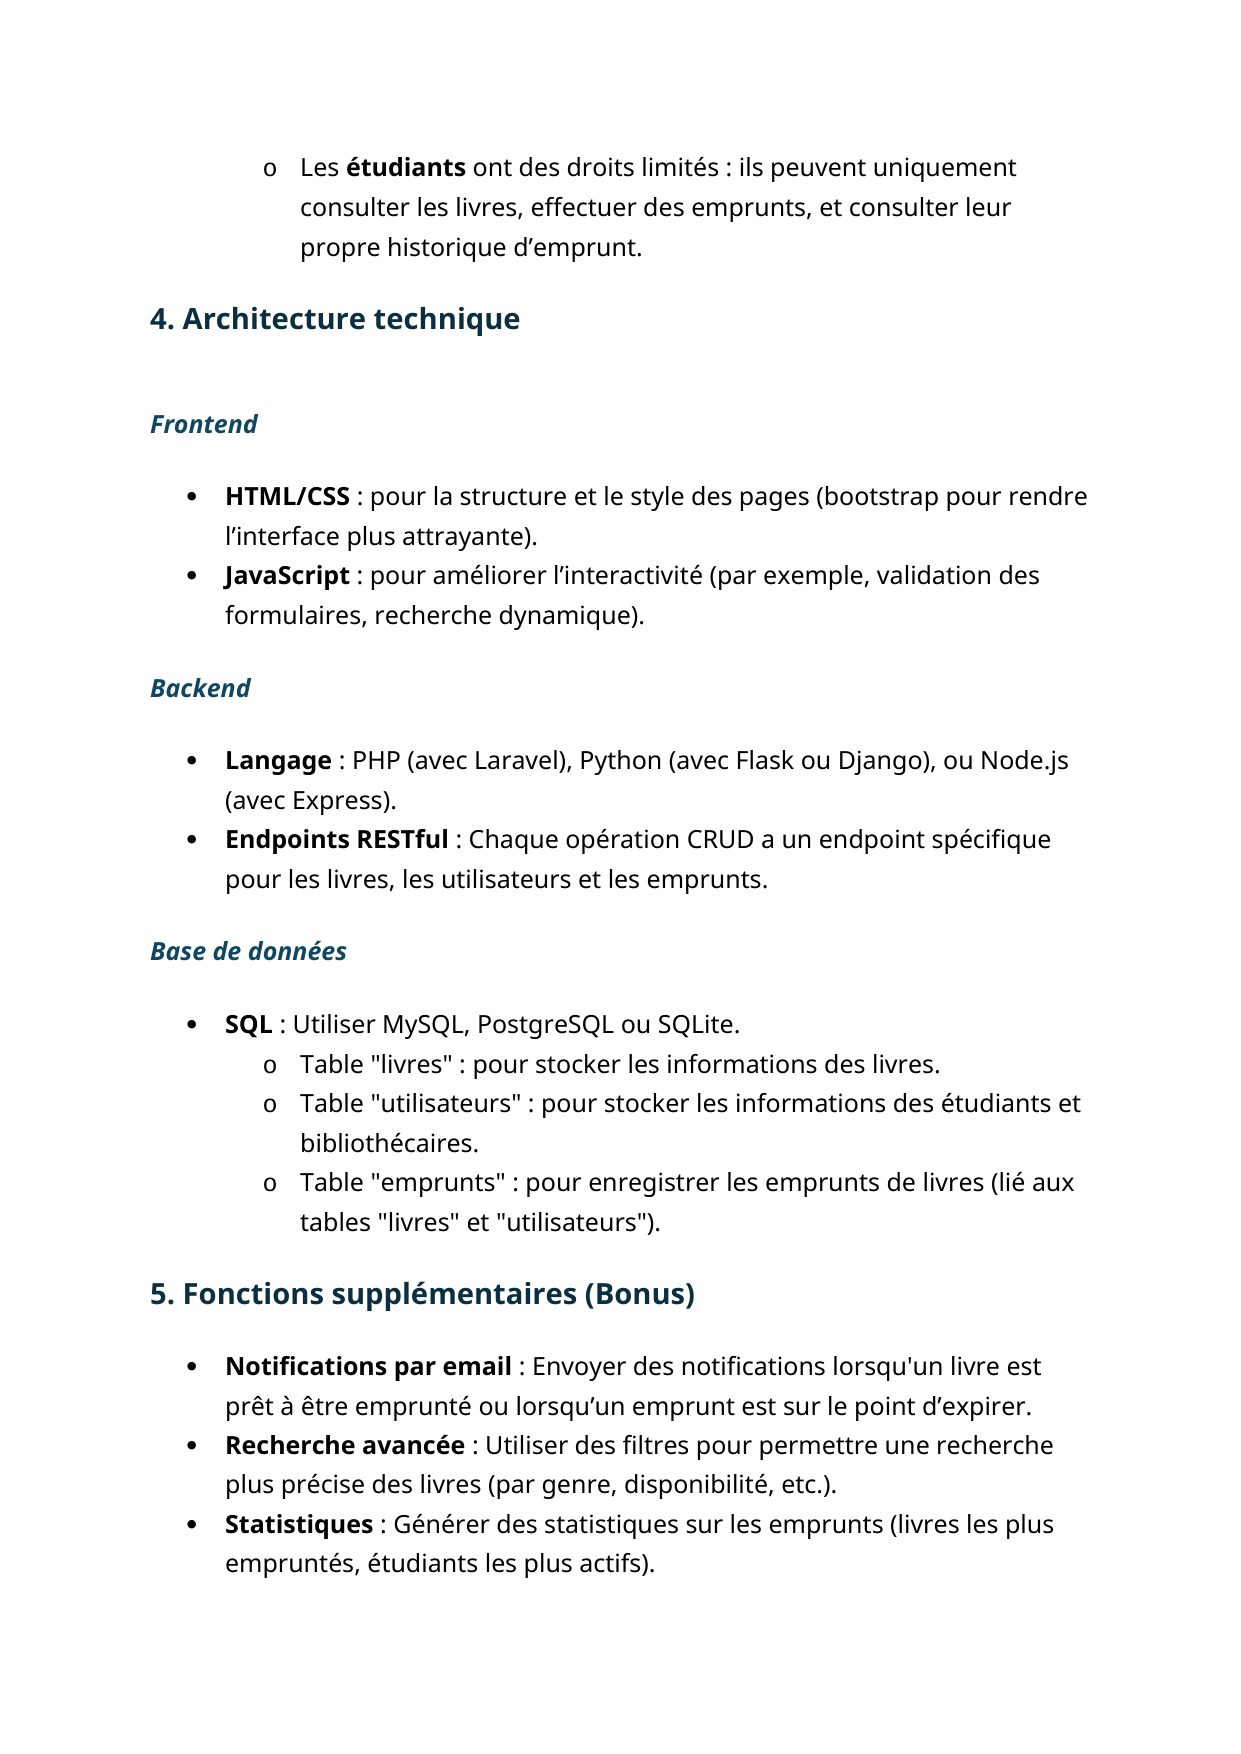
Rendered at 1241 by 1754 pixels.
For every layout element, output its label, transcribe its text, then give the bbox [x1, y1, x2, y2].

list Table "livres" : pour stocker les informations des livres. [262, 1046, 1090, 1081]
subtitle Backend [150, 670, 1090, 704]
list Statistiques : Générer des statistiques sur les emprunts (livres les plus empruntés, étudiants les plus actifs). [187, 1507, 1090, 1580]
subtitle Base de données [150, 934, 1090, 968]
subtitle 5. Fonctions supplémentaires (Bonus) [150, 1273, 1090, 1313]
list HTML/CSS : pour la structure et le style des pages (bootstrap pour rendre l’interface plus attrayante). [187, 479, 1090, 553]
list Table "utilisateurs" : pour stocker les informations des étudiants et bibliothécaires. [262, 1086, 1090, 1160]
list Endpoints RESTful : Chaque opération CRUD a un endpoint spécifique pour les livres, les utilisateurs et les emprunts. [187, 822, 1090, 895]
list SQL : Utiliser MySQL, PostgreSQL ou SQLite. [187, 1007, 1090, 1041]
list Table "emprunts" : pour enregistrer les emprunts de livres (lié aux tables "livres" et "utilisateurs"). [262, 1165, 1090, 1239]
subtitle 4. Architecture technique [150, 298, 1090, 338]
list Notifications par email : Envoyer des notifications lorsqu'un livre est prêt à être emprunté ou lorsqu’un emprunt est sur le point d’expirer. [187, 1349, 1090, 1422]
list Les étudiants ont des droits limités : ils peuvent uniquement consulter les livres, effectuer des emprunts, et consulter leur propre historique d’emprunt. [262, 150, 1090, 263]
subtitle Frontend [150, 406, 1090, 440]
list JavaScript : pour améliorer l’interactivité (par exemple, validation des formulaires, recherche dynamique). [187, 558, 1090, 632]
list Langage : PHP (avec Laravel), Python (avec Flask ou Django), ou Node.js (avec Express). [187, 743, 1090, 816]
list Recherche avancée : Utiliser des filtres pour permettre une recherche plus précise des livres (par genre, disponibilité, etc.). [187, 1428, 1090, 1501]
